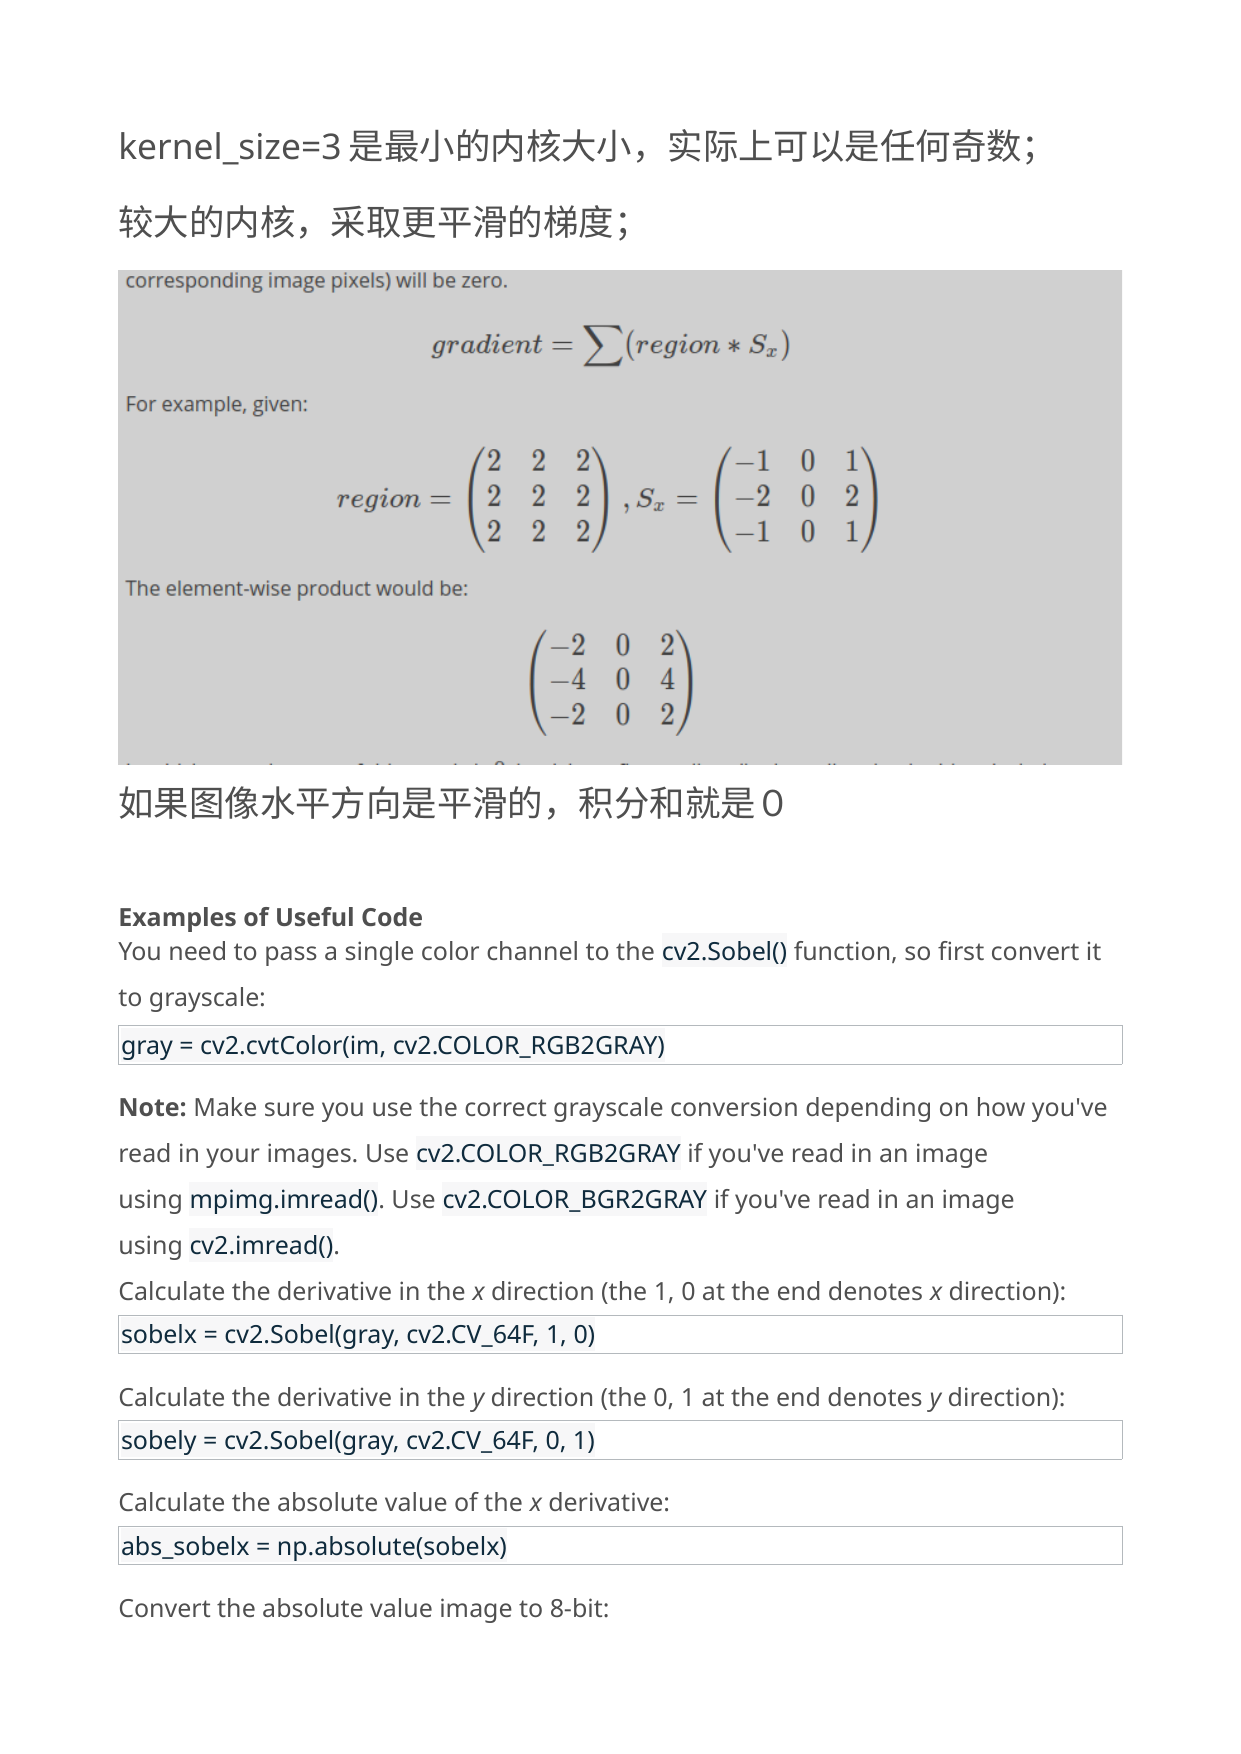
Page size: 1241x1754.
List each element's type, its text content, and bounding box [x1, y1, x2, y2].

text sobelx = cv2.Sobel(gray, cv2.CV_64F, 1, 0) [119, 1316, 1122, 1353]
text Convert the absolute value image to 8-bit: [118, 1591, 1122, 1624]
text abs_sobelx = np.absolute(sobelx) [119, 1527, 1122, 1564]
text gray = cv2.cvtColor(im, cv2.COLOR_RGB2GRAY) [119, 1026, 1122, 1064]
text sobely = cv2.Sobel(gray, cv2.CV_64F, 0, 1) [119, 1421, 1122, 1459]
text Note: Make sure you use the correct grayscale conversion depending on how you've read in your images. Use cv2.COLOR_RGB2GRAY if you've read in an image using mpimg.imread(). Use cv2.COLOR_BGR2GRAY if you've read in an image using cv2.imread(). [118, 1090, 1122, 1262]
text 较大的内核，采取更平滑的梯度； [118, 194, 1122, 246]
text kernel_size=3是最小的内核大小，实际上可以是任何奇数； [118, 118, 1122, 169]
text 如果图像水平方向是平滑的，积分和就是０ [118, 765, 1122, 826]
text Calculate the absolute value of the x derivative: [118, 1485, 1122, 1519]
text Examples of Useful Code [118, 851, 1122, 933]
text Calculate the derivative in the x direction (the 1, 0 at the end denotes x direction): [118, 1274, 1122, 1308]
text Calculate the derivative in the y direction (the 0, 1 at the end denotes y direction): [118, 1379, 1122, 1413]
text You need to pass a single color channel to the cv2.Sobel() function, so first convert it to grayscale: [118, 933, 1122, 1013]
